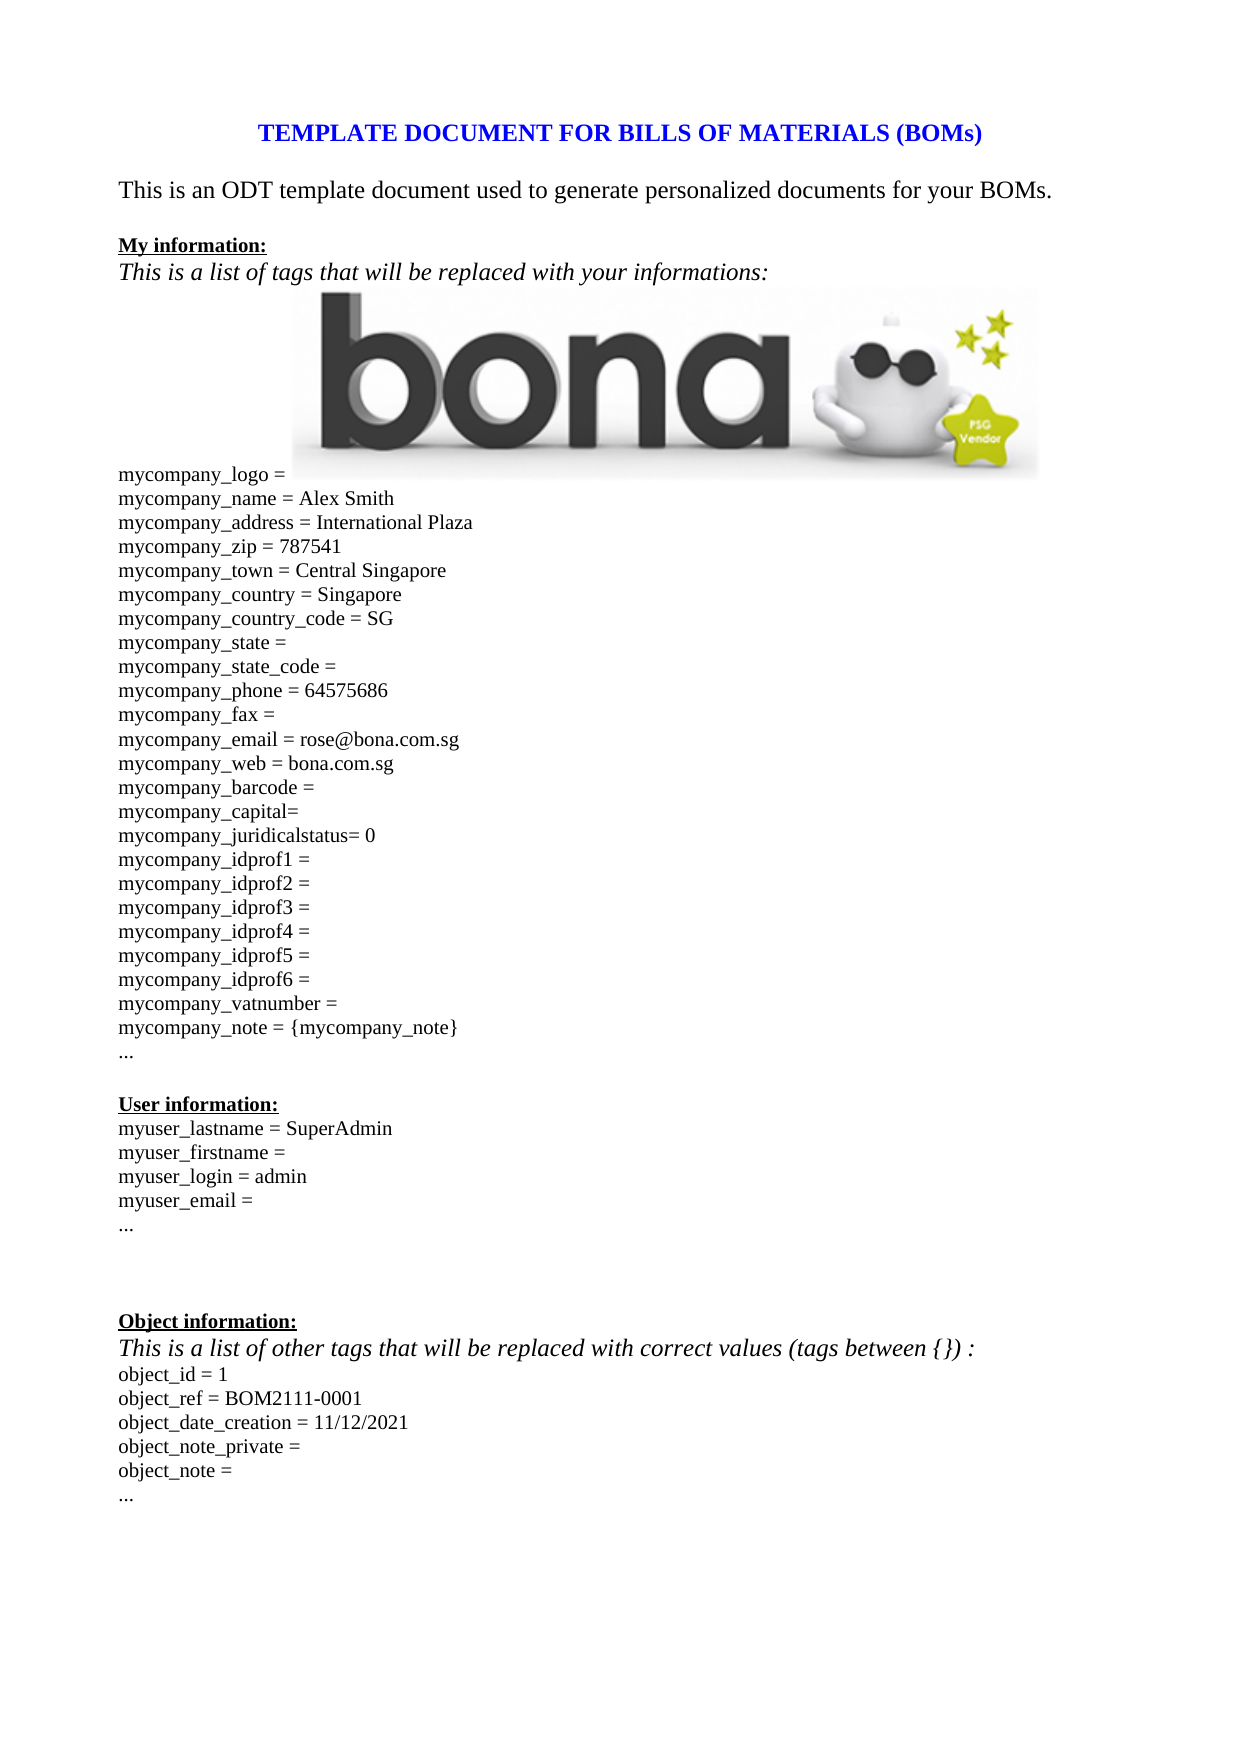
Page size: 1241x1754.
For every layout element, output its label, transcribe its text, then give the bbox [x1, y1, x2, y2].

text ... [118, 1212, 1122, 1236]
text object_date_creation = 11/12/2021 [118, 1409, 1122, 1434]
text mycompany_note = {mycompany_note} [118, 1015, 1122, 1039]
text myuser_email = [118, 1188, 1122, 1212]
text ... [118, 1039, 1122, 1063]
text mycompany_address = International Plaza [118, 510, 1122, 534]
text mycompany_capital= [118, 799, 1122, 823]
text object_note_private = [118, 1434, 1122, 1458]
text TEMPLATE DOCUMENT FOR BILLS OF MATERIALS (BOMs) [118, 118, 1122, 147]
text mycompany_town = Central Singapore [118, 558, 1122, 582]
text mycompany_zip = 787541 [118, 534, 1122, 558]
text mycompany_idprof6 = [118, 967, 1122, 991]
text mycompany_state_code = [118, 654, 1122, 678]
text User information: [118, 1092, 1122, 1116]
text mycompany_idprof3 = [118, 895, 1122, 919]
text mycompany_phone = 64575686 [118, 678, 1122, 702]
text This is a list of other tags that will be replaced with correct values (tags between {}) : [118, 1333, 1122, 1361]
text mycompany_idprof4 = [118, 919, 1122, 943]
text object_ref = BOM2111-0001 [118, 1386, 1122, 1409]
text ... [118, 1482, 1122, 1506]
text This is a list of tags that will be replaced with your informations: [118, 257, 1122, 286]
text myuser_login = admin [118, 1164, 1122, 1188]
text mycompany_country_code = SG [118, 606, 1122, 630]
text My information: [118, 233, 1122, 257]
text object_note = [118, 1458, 1122, 1482]
picture [290, 286, 1041, 482]
text mycompany_state = [118, 630, 1122, 654]
text mycompany_barcode = [118, 774, 1122, 799]
text mycompany_country = Singapore [118, 582, 1122, 606]
text mycompany_idprof5 = [118, 943, 1122, 967]
text myuser_lastname = SuperAdmin [118, 1116, 1122, 1140]
text Object information: [118, 1309, 1122, 1333]
text This is an ODT template document used to generate personalized documents for your BOMs. [118, 176, 1122, 204]
text mycompany_vatnumber = [118, 991, 1122, 1015]
text mycompany_idprof2 = [118, 871, 1122, 895]
text mycompany_fax = [118, 702, 1122, 726]
text myuser_firstname = [118, 1140, 1122, 1164]
text mycompany_logo = [118, 286, 1122, 486]
text mycompany_email = rose@bona.com.sg [118, 726, 1122, 751]
text object_id = 1 [118, 1361, 1122, 1386]
text mycompany_name = Alex Smith [118, 486, 1122, 510]
text mycompany_web = bona.com.sg [118, 751, 1122, 774]
text mycompany_juridicalstatus= 0 [118, 823, 1122, 847]
text mycompany_idprof1 = [118, 847, 1122, 871]
